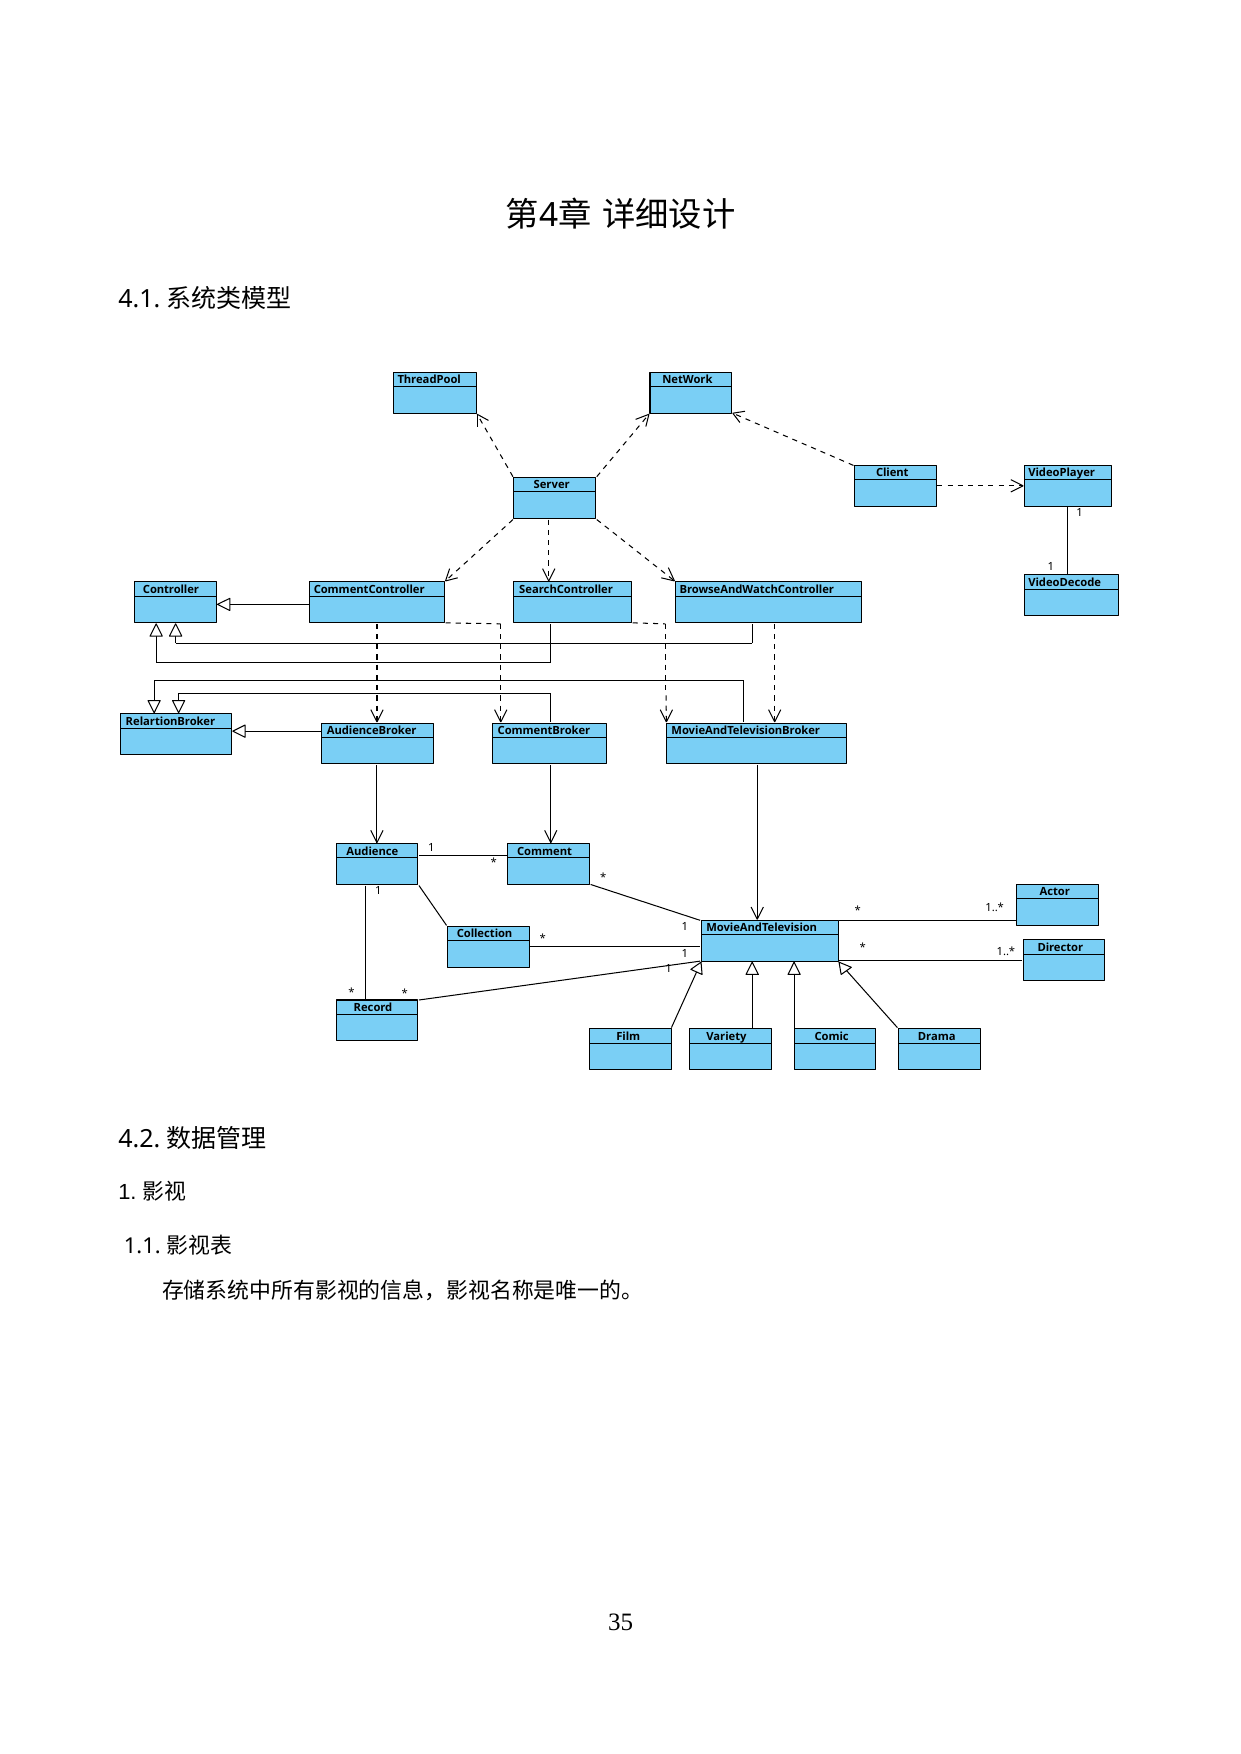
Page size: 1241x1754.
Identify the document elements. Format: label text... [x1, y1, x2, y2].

subtitle 详细设计 [118, 188, 1123, 236]
text 存储系统中所有影视的信息，影视名称是唯一的。 [118, 1273, 1123, 1304]
subtitle 数据管理 [118, 1119, 1123, 1155]
subtitle 系统类模型 [118, 278, 1123, 314]
subtitle 影视 [118, 1174, 1123, 1206]
subtitle 影视表 [118, 1228, 1123, 1260]
